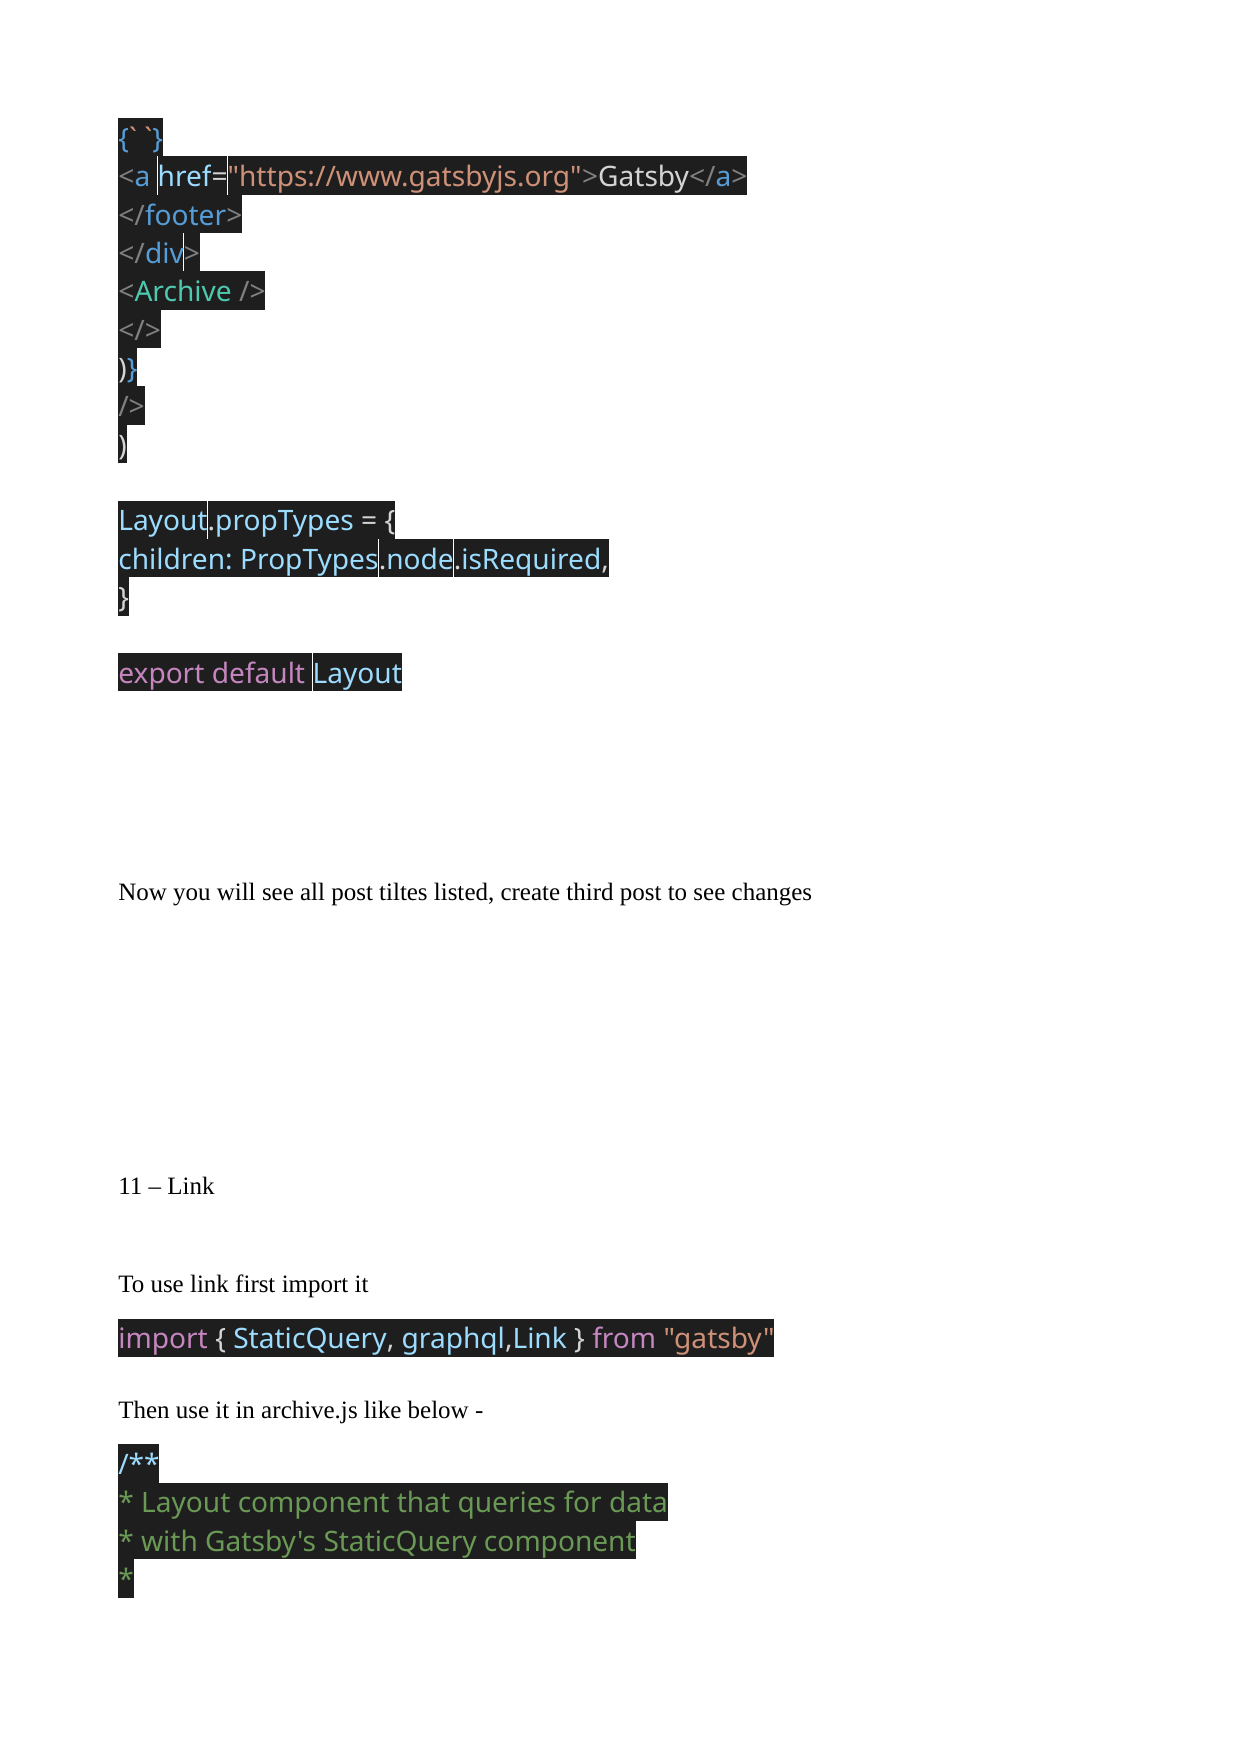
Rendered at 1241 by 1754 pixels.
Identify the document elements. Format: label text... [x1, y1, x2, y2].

text Now you will see all post tiltes listed, create third post to see changes [118, 877, 1122, 906]
text Layout.propTypes = { [118, 501, 1122, 539]
text )} [118, 348, 1122, 386]
text To use link first import it [118, 1269, 1122, 1298]
text </> [118, 310, 1122, 348]
text children: PropTypes.node.isRequired, [118, 539, 1122, 577]
text <Archive /> [118, 271, 1122, 310]
text 11 – Link [118, 1171, 1122, 1200]
text * [118, 1559, 1122, 1598]
text * Layout component that queries for data [118, 1483, 1122, 1521]
text * with Gatsby's StaticQuery component [118, 1521, 1122, 1559]
text import { StaticQuery, graphql,Link } from "gatsby" [118, 1318, 1122, 1357]
text </footer> [118, 195, 1122, 233]
text /> [118, 386, 1122, 425]
text } [118, 577, 1122, 616]
text export default Layout [118, 653, 1122, 691]
text ) [118, 425, 1122, 463]
text Then use it in archive.js like below - [118, 1395, 1122, 1424]
text {` `} [118, 118, 1122, 156]
text <a href="https://www.gatsbyjs.org">Gatsby</a> [118, 156, 1122, 195]
text /** [118, 1444, 1122, 1483]
text </div> [118, 233, 1122, 271]
